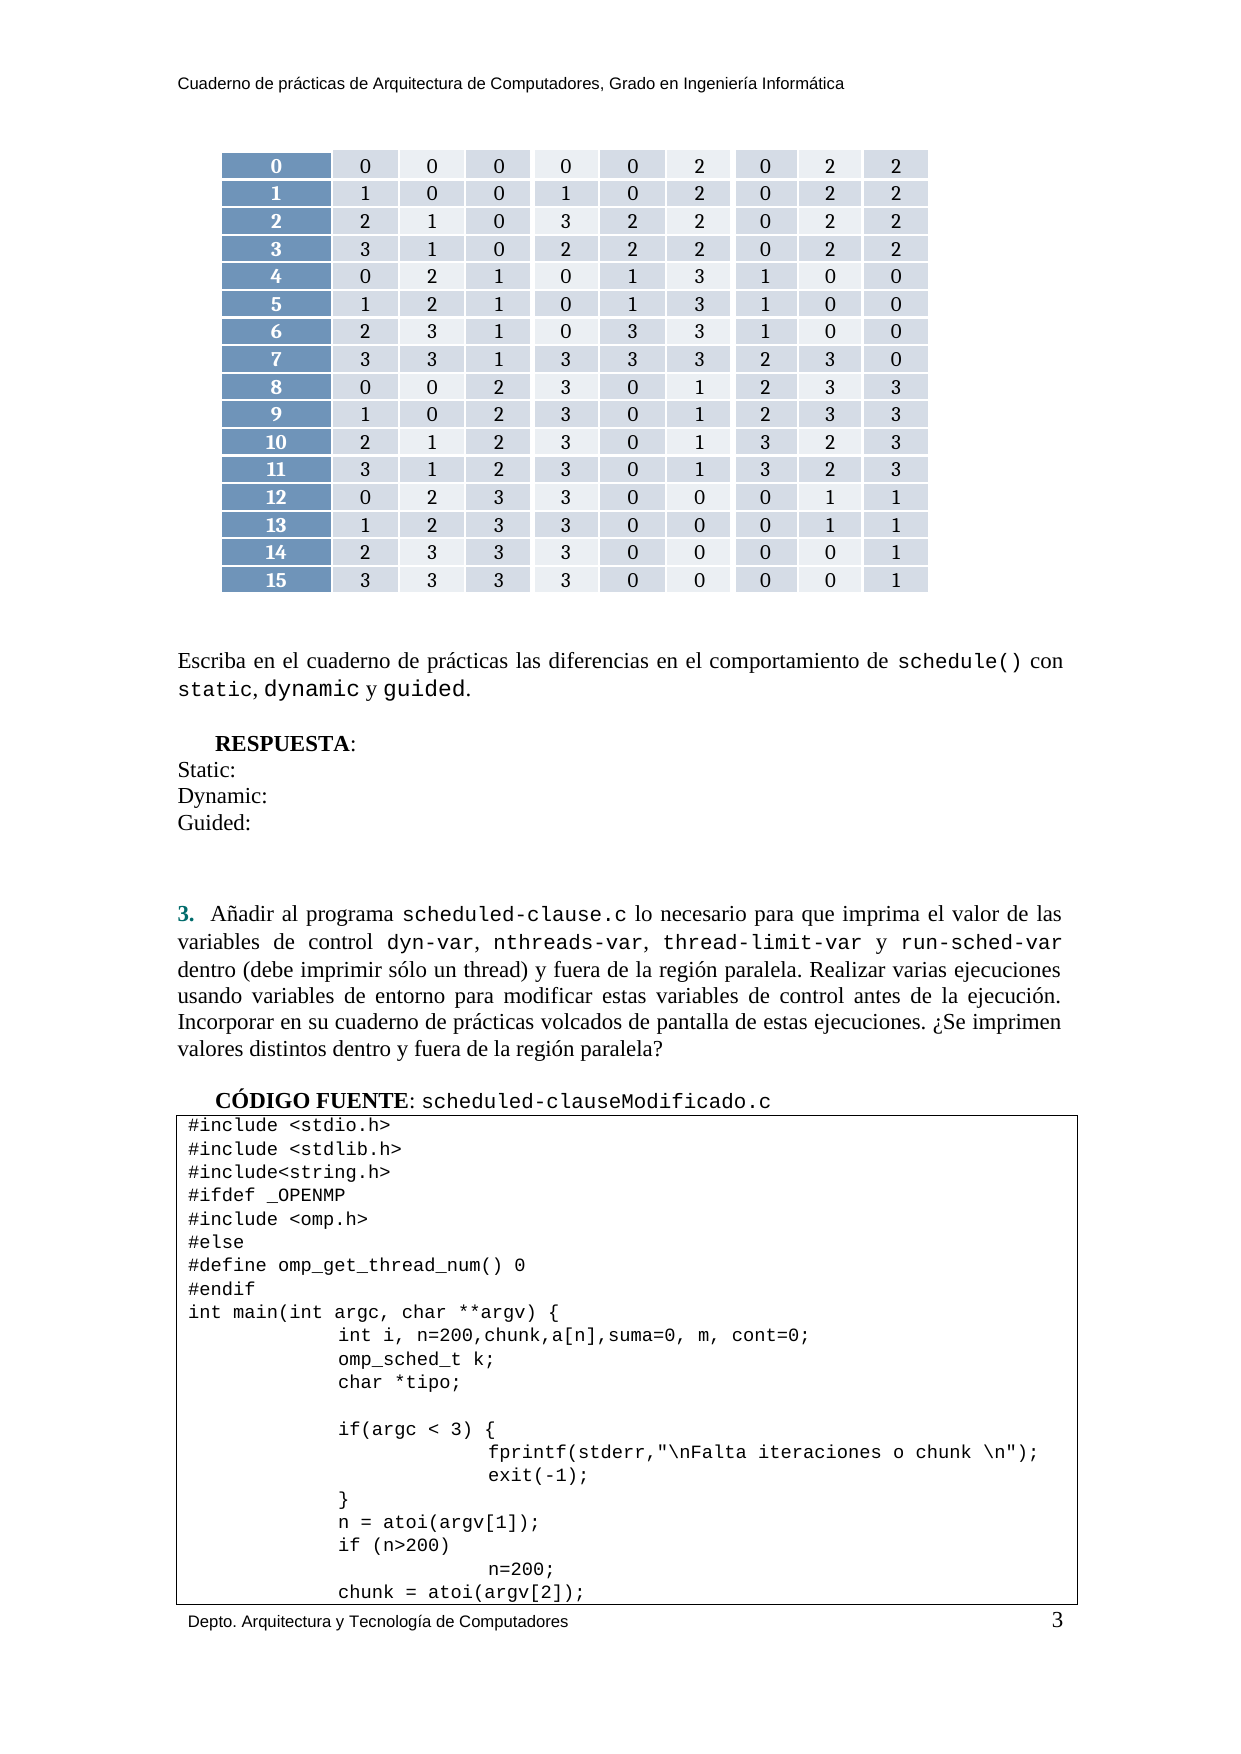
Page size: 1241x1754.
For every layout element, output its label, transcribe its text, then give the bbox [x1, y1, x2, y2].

table_cell 2 [400, 263, 464, 289]
table_cell 1 [333, 401, 398, 427]
table_cell 1 [400, 457, 464, 482]
table_cell 3 [535, 208, 598, 234]
table_cell 2 [864, 236, 928, 261]
table_cell 1 [466, 263, 530, 289]
table_cell 0 [736, 208, 797, 234]
table_cell 0 [864, 346, 928, 372]
table_cell 3 [864, 374, 928, 399]
table_cell 2 [736, 346, 797, 372]
table_cell 3 [736, 457, 797, 482]
table_cell 0 [864, 319, 928, 344]
table_cell 3 [400, 346, 464, 372]
table_cell 0 [400, 150, 464, 178]
table_cell 1 [466, 291, 530, 316]
table_cell 12 [222, 484, 331, 510]
table_cell 0 [736, 484, 797, 510]
table_cell 2 [600, 236, 665, 261]
table_cell 3 [466, 512, 530, 537]
table_cell 0 [400, 401, 464, 427]
table_cell 2 [736, 401, 797, 427]
table_cell 2 [466, 401, 530, 427]
table_cell 1 [667, 401, 730, 427]
table_header #include <stdio.h> #include <stdlib.h> #include<string.h> #ifdef _OPENMP #include <omp.h> #else #define omp_get_thread_num() 0 #endif int main(int argc, char **argv) { int i, n=200,chunk,a[n],suma=0, m, cont=0; omp_sched_t k; char *tipo; if(argc < 3) { fprintf(stderr,"\nFalta iteraciones o chunk \n"); exit(-1); } n = atoi(argv[1]); if (n>200) n=200; chunk = atoi(argv[2]); [177, 1116, 1077, 1604]
table_cell 3 [667, 263, 730, 289]
table_cell 1 [400, 208, 464, 234]
table_cell 0 [799, 263, 861, 289]
table_cell 0 [333, 374, 398, 399]
table_cell 1 [600, 291, 665, 316]
table_cell 1 [864, 484, 928, 510]
table_cell 2 [400, 512, 464, 537]
table_cell 3 [535, 512, 598, 537]
table_cell 2 [667, 236, 730, 261]
table_cell 1 [600, 263, 665, 289]
table_cell 0 [736, 567, 797, 592]
table_cell 0 [736, 150, 797, 178]
table_cell 15 [222, 567, 331, 592]
table_cell 0 [333, 263, 398, 289]
table_cell 0 [222, 153, 331, 178]
table_cell 0 [600, 457, 665, 482]
table_cell 0 [864, 263, 928, 289]
table_cell 2 [400, 291, 464, 316]
table_cell 11 [222, 457, 331, 482]
table_cell 3 [864, 457, 928, 482]
table_cell 4 [222, 263, 331, 289]
table_cell 3 [333, 457, 398, 482]
table_cell 2 [799, 208, 861, 234]
table_cell 2 [333, 539, 398, 565]
table_cell 2 [799, 150, 861, 178]
table_cell 3 [333, 346, 398, 372]
table_cell 3 [466, 567, 530, 592]
table_cell 0 [600, 181, 665, 206]
table_cell 1 [400, 429, 464, 454]
table_cell 3 [736, 429, 797, 454]
table_cell 3 [466, 484, 530, 510]
table_cell 0 [667, 567, 730, 592]
table_cell 1 [864, 539, 928, 565]
table_cell 2 [466, 457, 530, 482]
table_cell 0 [535, 263, 598, 289]
table_cell 1 [864, 512, 928, 537]
table_cell 0 [667, 539, 730, 565]
table_cell 0 [400, 181, 464, 206]
table_cell 3 [600, 346, 665, 372]
table_cell 1 [736, 291, 797, 316]
list Escriba en el cuaderno de prácticas las diferencias en el comportamiento de schedule() con static, dynamic y guided. [177, 648, 1063, 703]
table_cell 0 [333, 150, 398, 178]
table_cell 0 [535, 319, 598, 344]
table_cell 1 [333, 291, 398, 316]
table_cell 3 [667, 319, 730, 344]
table_cell 3 [799, 346, 861, 372]
table_cell 3 [535, 484, 598, 510]
table_cell 0 [736, 181, 797, 206]
text Dynamic: [177, 782, 1063, 809]
text Static: [177, 756, 1063, 782]
table_cell 1 [333, 512, 398, 537]
table_cell 3 [667, 291, 730, 316]
table_cell 1 [466, 319, 530, 344]
table_cell 2 [736, 374, 797, 399]
table_cell 2 [864, 150, 928, 178]
table_cell 3 [466, 539, 530, 565]
table_cell 8 [222, 374, 331, 399]
table_cell 3 [333, 236, 398, 261]
table_cell 2 [333, 208, 398, 234]
table_cell 2 [535, 236, 598, 261]
table_cell 3 [535, 457, 598, 482]
table_cell 2 [600, 208, 665, 234]
table_cell 7 [222, 346, 331, 372]
table_cell 14 [222, 539, 331, 565]
table_cell 3 [535, 567, 598, 592]
table_cell 3 [535, 374, 598, 399]
table_cell 0 [799, 539, 861, 565]
table_cell 1 [736, 319, 797, 344]
table_cell 3 [799, 401, 861, 427]
table_cell 2 [864, 181, 928, 206]
table_cell 0 [466, 208, 530, 234]
table_cell 0 [400, 374, 464, 399]
table_cell 3 [864, 401, 928, 427]
table_cell 9 [222, 401, 331, 427]
table_cell 1 [667, 374, 730, 399]
table_cell 3 [667, 346, 730, 372]
table_cell 0 [864, 291, 928, 316]
table_cell 2 [799, 236, 861, 261]
table_cell 1 [799, 484, 861, 510]
table_cell 0 [600, 429, 665, 454]
table_cell 0 [600, 484, 665, 510]
list 3. Añadir al programa scheduled-clause.c lo necesario para que imprima el valor de las variables de control dyn-var, nthreads-var, thread-limit-var y run-sched-var dentro (debe imprimir sólo un thread) y fuera de la región paralela. Realizar varias ejecuciones usando variables de entorno para modificar estas variables de control antes de la ejecución. Incorporar en su cuaderno de prácticas volcados de pantalla de estas ejecuciones. ¿Se imprimen valores distintos dentro y fuera de la región paralela? [177, 900, 1063, 1061]
table_cell 2 [864, 208, 928, 234]
table_cell 3 [400, 539, 464, 565]
table_cell 0 [600, 374, 665, 399]
table_cell 1 [222, 181, 331, 206]
table_cell 3 [400, 567, 464, 592]
table_cell 0 [667, 512, 730, 537]
table_cell 0 [736, 539, 797, 565]
table_cell 2 [333, 319, 398, 344]
text Guided: [177, 809, 1063, 835]
table_cell 0 [600, 401, 665, 427]
table_cell 0 [466, 181, 530, 206]
table_cell 1 [667, 429, 730, 454]
table_cell 3 [400, 319, 464, 344]
table_cell 13 [222, 512, 331, 537]
table_cell 0 [667, 484, 730, 510]
table_cell 3 [333, 567, 398, 592]
table_cell 3 [600, 319, 665, 344]
table_cell 3 [535, 401, 598, 427]
table_cell 5 [222, 291, 331, 316]
table_cell 6 [222, 319, 331, 344]
table_cell 2 [333, 429, 398, 454]
table_cell 2 [667, 208, 730, 234]
table_cell 2 [466, 429, 530, 454]
table_cell 0 [600, 512, 665, 537]
table_cell 1 [667, 457, 730, 482]
table_cell 3 [864, 429, 928, 454]
table_cell 0 [600, 567, 665, 592]
table_cell 0 [466, 150, 530, 178]
table_cell 2 [799, 429, 861, 454]
table_cell 3 [535, 539, 598, 565]
table_cell 1 [400, 236, 464, 261]
table_cell 1 [736, 263, 797, 289]
table_cell 2 [799, 181, 861, 206]
table_cell 3 [535, 346, 598, 372]
table_cell 1 [864, 567, 928, 592]
table_cell 0 [736, 512, 797, 537]
table_cell 2 [466, 374, 530, 399]
table_cell 0 [799, 567, 861, 592]
table_cell 1 [799, 512, 861, 537]
table_cell 0 [333, 484, 398, 510]
table_cell 1 [535, 181, 598, 206]
table_cell 3 [799, 374, 861, 399]
table_cell 0 [799, 291, 861, 316]
table_cell 3 [222, 236, 331, 261]
table_cell 2 [667, 150, 730, 178]
table_cell 0 [736, 236, 797, 261]
table_cell 2 [799, 457, 861, 482]
table_cell 1 [466, 346, 530, 372]
table_cell 2 [400, 484, 464, 510]
table_cell 2 [222, 208, 331, 234]
table_cell 0 [535, 291, 598, 316]
table_cell 10 [222, 429, 331, 454]
table_cell 0 [799, 319, 861, 344]
table_cell 1 [333, 181, 398, 206]
table_cell 0 [600, 539, 665, 565]
table_cell 2 [667, 181, 730, 206]
table_cell 0 [600, 150, 665, 178]
table_cell 0 [466, 236, 530, 261]
table_cell 0 [535, 150, 598, 178]
table_cell 3 [535, 429, 598, 454]
text CÓDIGO FUENTE: scheduled-clauseModificado.c [215, 1087, 1063, 1115]
text RESPUESTA: [215, 730, 1063, 756]
